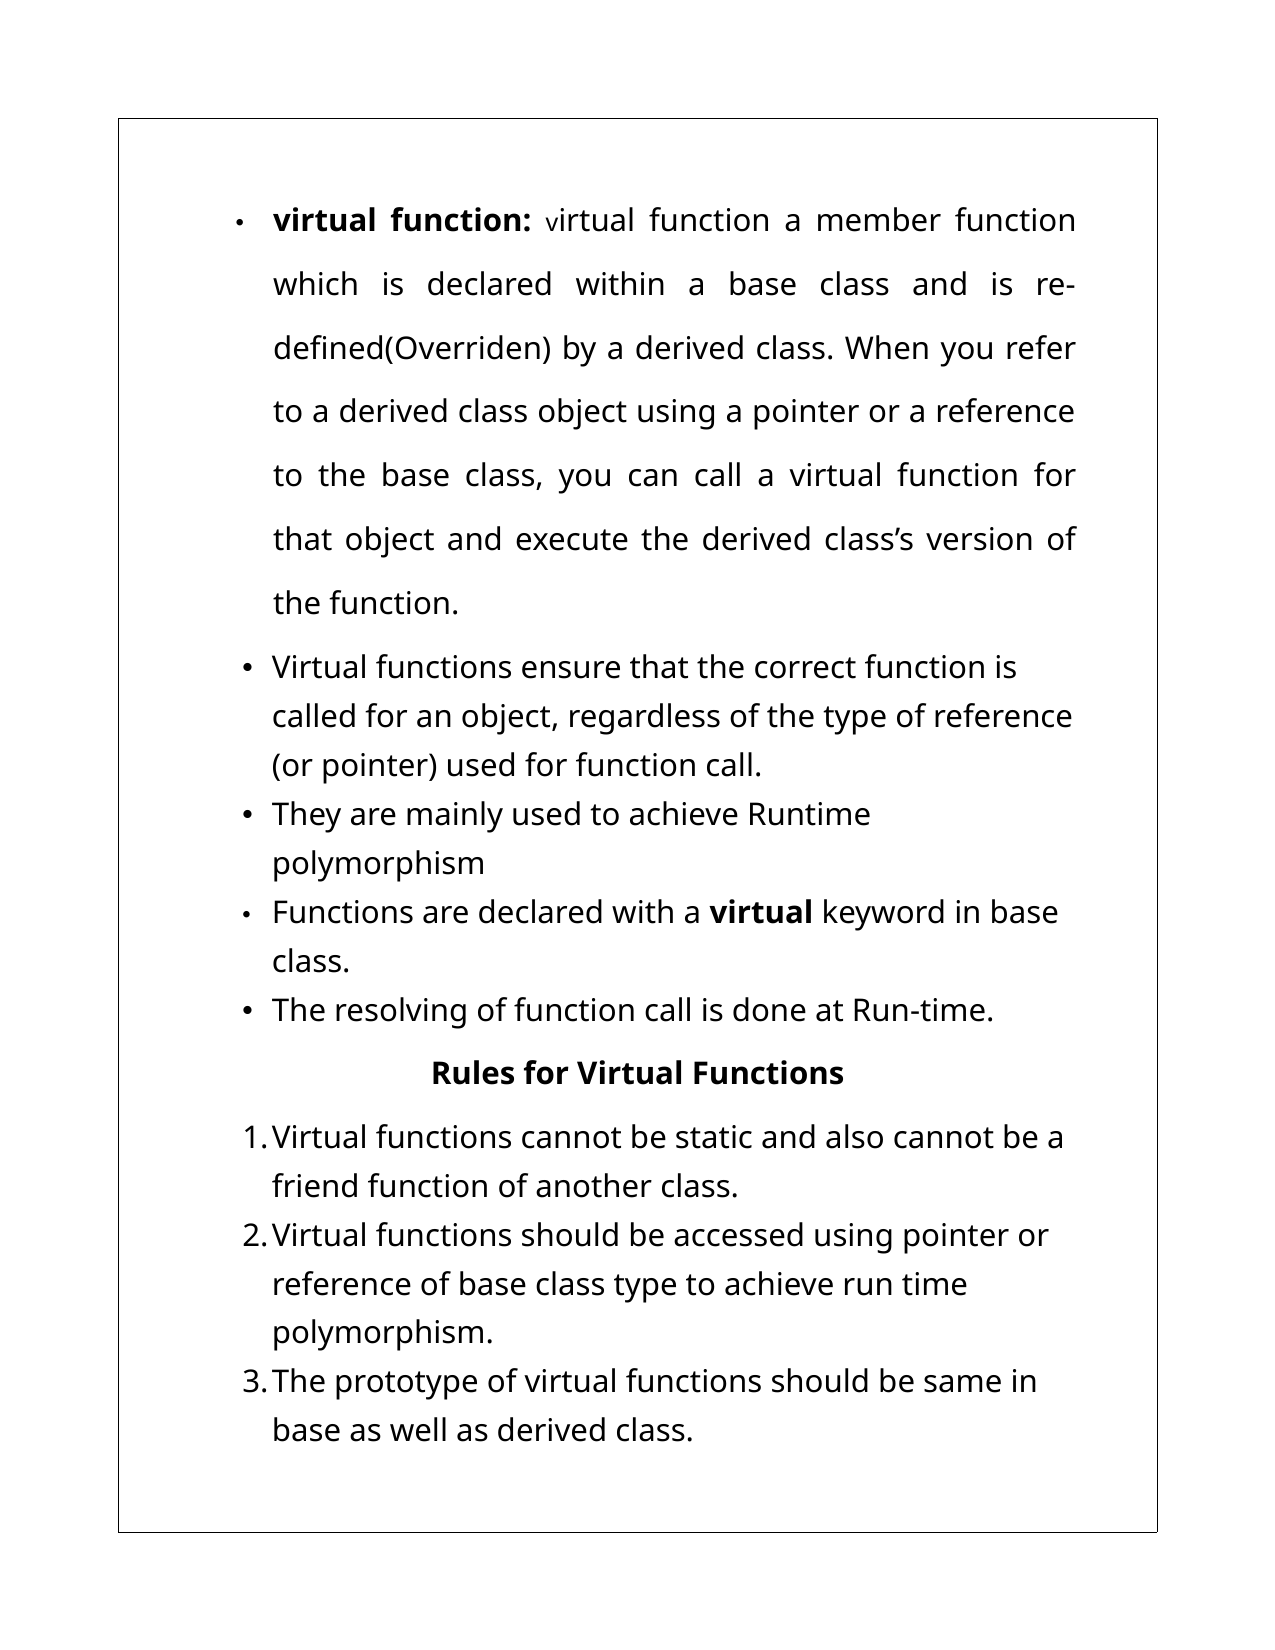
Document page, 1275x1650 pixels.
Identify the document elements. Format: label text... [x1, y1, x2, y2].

list They are mainly used to achieve Runtime polymorphism [242, 792, 1077, 883]
list Functions are declared with a virtual keyword in base class. [242, 890, 1077, 981]
list virtual function: virtual function a member function which is declared within a base class and is re-defined(Overriden) by a derived class. When you refer to a derived class object using a pointer or a reference to the base class, you can call a virtual function for that object and execute the derived class’s version of the function. [235, 198, 1077, 624]
list Virtual functions should be accessed using pointer or reference of base class type to achieve run time polymorphism. [242, 1213, 1077, 1353]
list Virtual functions ensure that the correct function is called for an object, regardless of the type of reference (or pointer) used for function call. [242, 645, 1077, 785]
text Rules for Virtual Functions [198, 1051, 1077, 1094]
list The resolving of function call is done at Run-time. [242, 988, 1077, 1030]
list Virtual functions cannot be static and also cannot be a friend function of another class. [242, 1115, 1077, 1206]
list The prototype of virtual functions should be same in base as well as derived class. [242, 1359, 1077, 1451]
